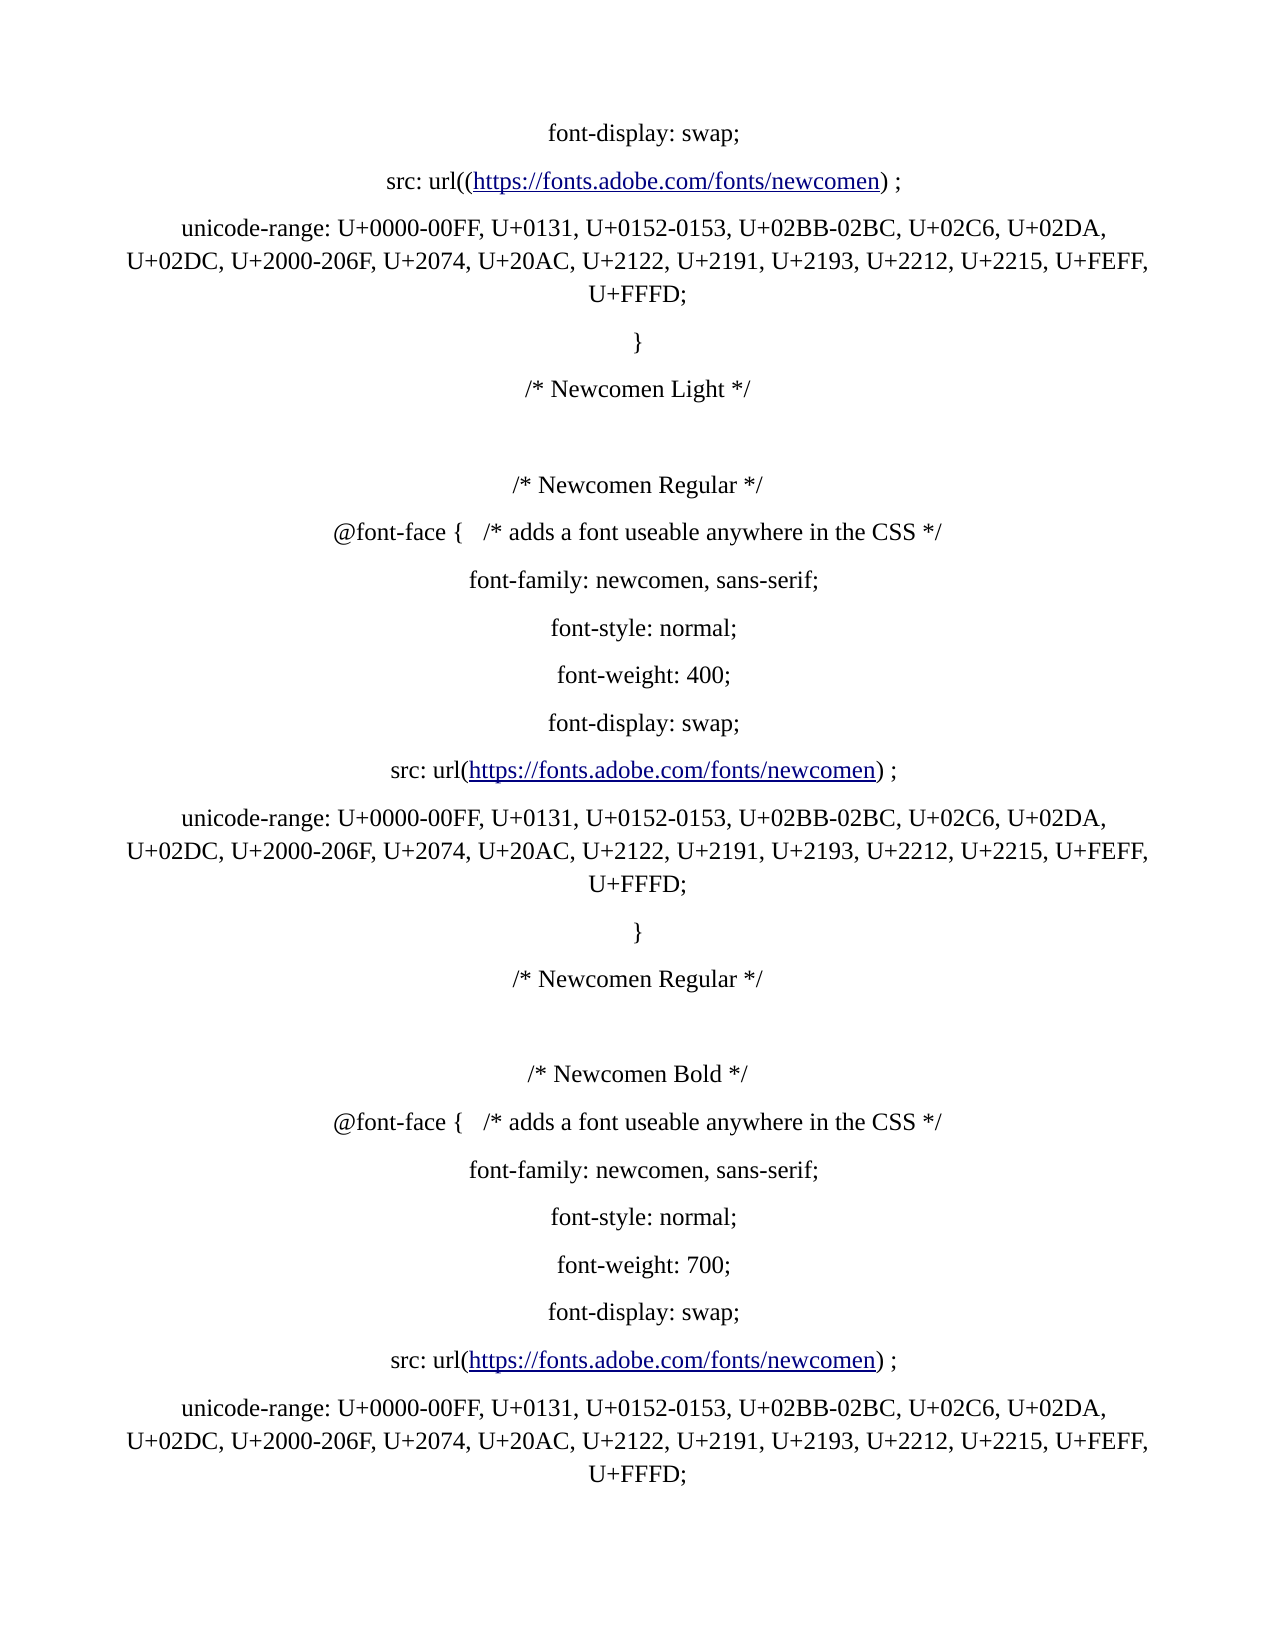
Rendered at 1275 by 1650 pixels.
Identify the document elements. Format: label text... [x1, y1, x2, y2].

text unicode-range: U+0000-00FF, U+0131, U+0152-0153, U+02BB-02BC, U+02C6, U+02DA, U+02DC, U+2000-206F, U+2074, U+20AC, U+2122, U+2191, U+2193, U+2212, U+2215, U+FEFF, U+FFFD; [118, 1393, 1157, 1487]
text font-display: swap; [118, 1297, 1157, 1326]
text font-style: normal; [118, 613, 1157, 641]
text /* Newcomen Light */ [118, 374, 1157, 403]
text unicode-range: U+0000-00FF, U+0131, U+0152-0153, U+02BB-02BC, U+02C6, U+02DA, U+02DC, U+2000-206F, U+2074, U+20AC, U+2122, U+2191, U+2193, U+2212, U+2215, U+FEFF, U+FFFD; [118, 213, 1157, 308]
text font-weight: 700; [118, 1250, 1157, 1279]
text font-weight: 400; [118, 660, 1157, 689]
text src: url(https://fonts.adobe.com/fonts/newcomen) ; [118, 755, 1157, 784]
text /* Newcomen Bold */ [118, 1059, 1157, 1088]
text @font-face { /* adds a font useable anywhere in the CSS */ [118, 517, 1157, 546]
text /* Newcomen Regular */ [118, 964, 1157, 993]
text src: url((https://fonts.adobe.com/fonts/newcomen) ; [118, 166, 1157, 194]
text unicode-range: U+0000-00FF, U+0131, U+0152-0153, U+02BB-02BC, U+02C6, U+02DA, U+02DC, U+2000-206F, U+2074, U+20AC, U+2122, U+2191, U+2193, U+2212, U+2215, U+FEFF, U+FFFD; [118, 803, 1157, 898]
text font-display: swap; [118, 118, 1157, 147]
text src: url(https://fonts.adobe.com/fonts/newcomen) ; [118, 1345, 1157, 1374]
text font-family: newcomen, sans-serif; [118, 1155, 1157, 1183]
text } [118, 917, 1157, 945]
text @font-face { /* adds a font useable anywhere in the CSS */ [118, 1107, 1157, 1136]
text font-family: newcomen, sans-serif; [118, 565, 1157, 594]
text font-display: swap; [118, 708, 1157, 737]
text /* Newcomen Regular */ [118, 470, 1157, 498]
text font-style: normal; [118, 1202, 1157, 1231]
text } [118, 327, 1157, 356]
